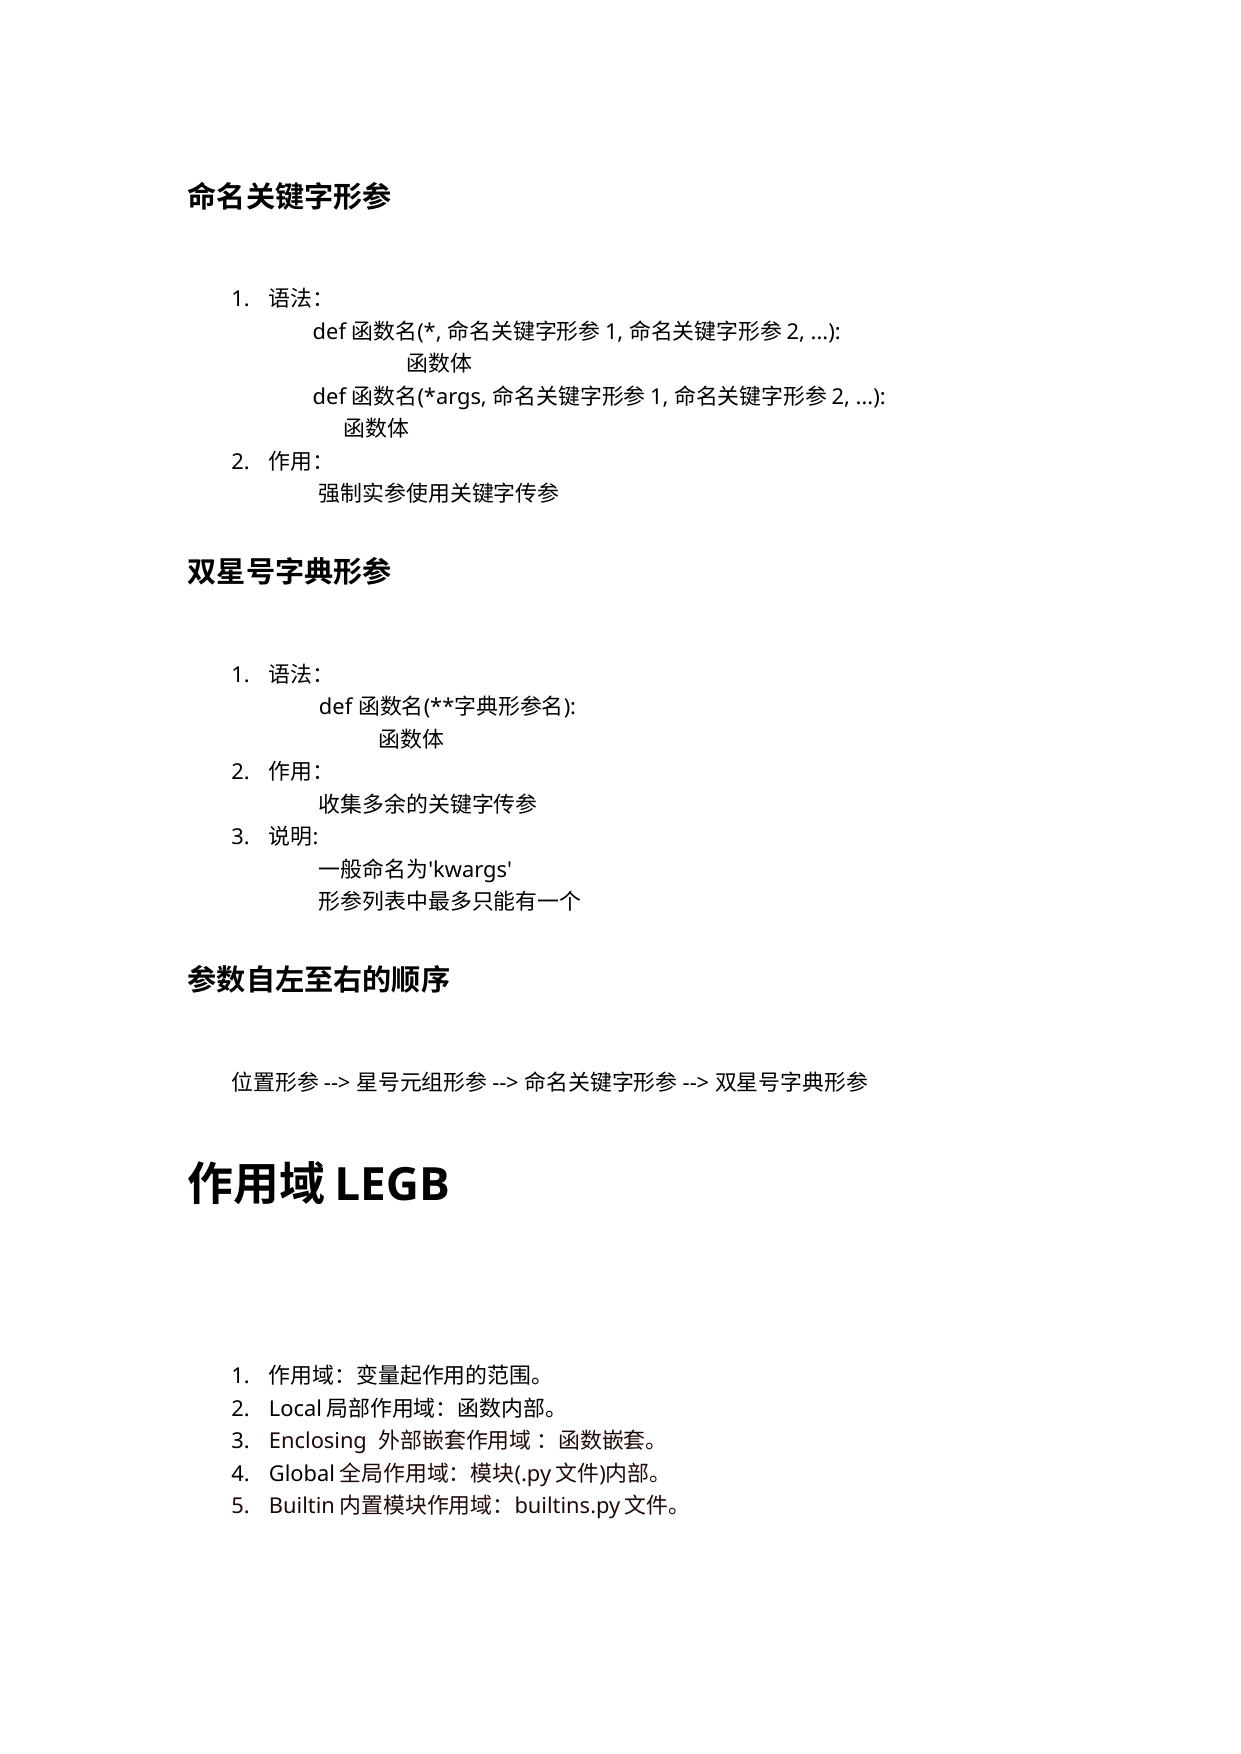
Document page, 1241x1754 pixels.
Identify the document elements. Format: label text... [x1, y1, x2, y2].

list 作用域：变量起作用的范围。 [231, 1358, 1053, 1390]
subtitle 参数自左至右的顺序 [187, 946, 1053, 1011]
text 强制实参使用关键字传参 [275, 476, 1053, 508]
text def 函数名(*, 命名关键字形参1, 命名关键字形参2, ...): [269, 313, 1053, 346]
list Enclosing 外部嵌套作用域 ：函数嵌套。 [231, 1423, 1053, 1455]
list 作用： [231, 443, 1053, 476]
text 位置形参 --> 星号元组形参 --> 命名关键字形参 --> 双星号字典形参 [187, 1064, 1053, 1097]
list Global全局作用域：模块(.py文件)内部。 [231, 1455, 1053, 1488]
list 语法： [231, 281, 1053, 313]
list Builtin内置模块作用域：builtins.py文件。 [231, 1488, 1053, 1520]
text def 函数名(*args, 命名关键字形参1, 命名关键字形参2, ...): 函数体 [275, 378, 1053, 443]
text 函数体 [362, 346, 1053, 378]
list 语法： [231, 656, 1053, 689]
list Local局部作用域：函数内部。 [231, 1390, 1053, 1423]
list 一般命名为'kwargs' [319, 851, 1053, 884]
subtitle 命名关键字形参 [187, 162, 1053, 227]
subtitle 双星号字典形参 [187, 537, 1053, 602]
list 说明: [231, 819, 1053, 851]
subtitle 作用域LEGB [187, 1132, 1053, 1230]
text def 函数名(**字典形参名): [275, 689, 1053, 721]
list 收集多余的关键字传参 [312, 786, 1053, 819]
list 作用： [231, 754, 1053, 786]
list 函数体 [291, 721, 1053, 754]
list 形参列表中最多只能有一个 [319, 884, 1053, 916]
